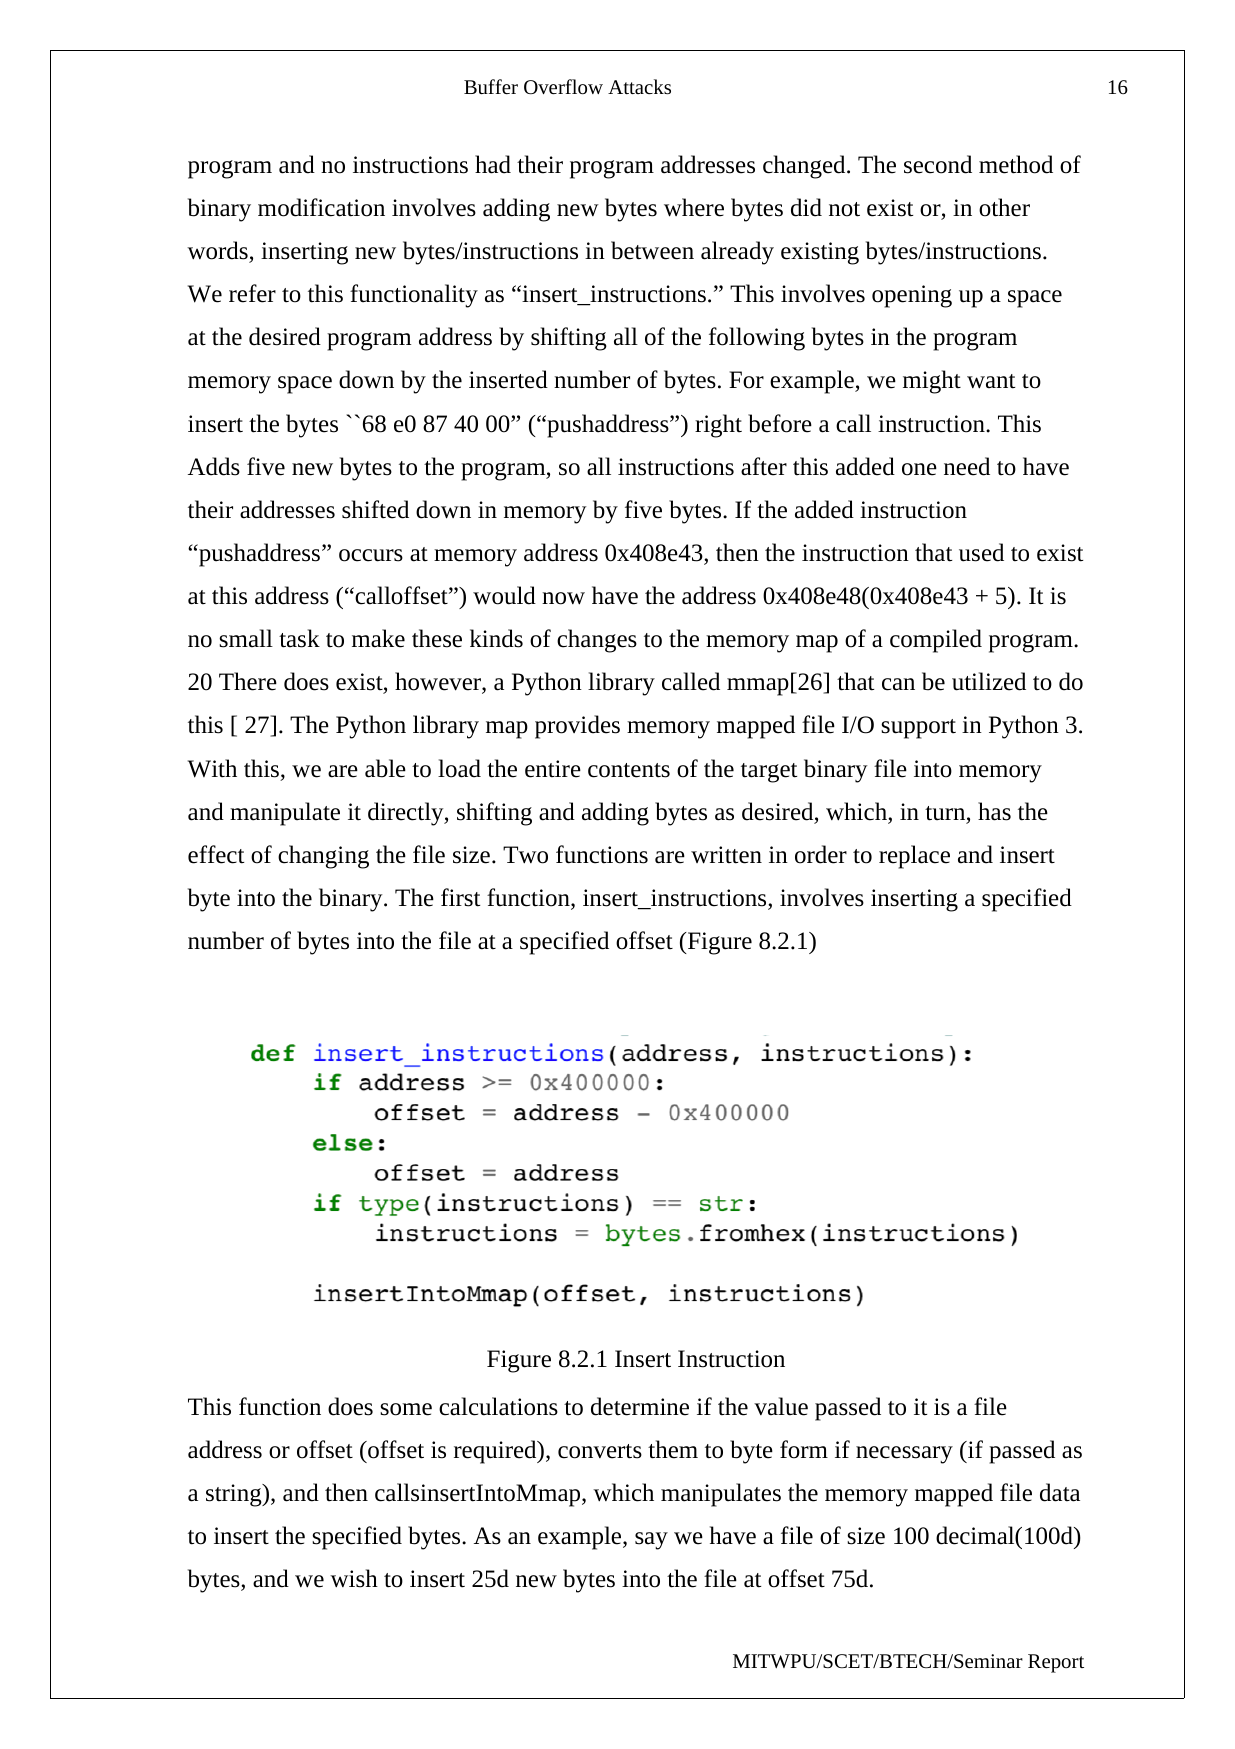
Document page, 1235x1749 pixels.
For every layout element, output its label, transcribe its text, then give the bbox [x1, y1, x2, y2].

text Figure 8.2.1 Insert Instruction [187, 1344, 1084, 1373]
text This function does some calculations to determine if the value passed to it is a file address or offset (offset is required), converts them to byte form if necessary (if passed as a string), and then callsinsertIntoMmap, which manipulates the memory mapped file data to insert the specified bytes. As an example, say we have a file of size 100 decimal(100d) bytes, and we wish to insert 25d new bytes into the file at offset 75d. [187, 1392, 1084, 1593]
text program and no instructions had their program addresses changed. The second method of binary modification involves adding new bytes where bytes did not exist or, in other words, inserting new bytes/instructions in between already existing bytes/instructions. We refer to this functionality as “insert_instructions.” This involves opening up a space at the desired program address by shifting all of the following bytes in the program memory space down by the inserted number of bytes. For example, we might want to insert the bytes ``68 e0 87 40 00” (“pushaddress”) right before a call instruction. This Adds five new bytes to the program, so all instructions after this added one need to have their addresses shifted down in memory by five bytes. If the added instruction “pushaddress” occurs at memory address 0x408e43, then the instruction that used to exist at this address (“calloffset”) would now have the address 0x408e48(0x408e43 + 5). It is no small task to make these kinds of changes to the memory map of a compiled program. 20 There does exist, however, a Python library called mmap[26] that can be utilized to do this [ 27]. The Python library map provides memory mapped file I/O support in Python 3. With this, we are able to load the entire contents of the target binary file into memory and manipulate it directly, shifting and adding bytes as desired, which, in turn, has the effect of changing the file size. Two functions are written in order to replace and insert byte into the binary. The first function, insert_instructions, involves inserting a specified number of bytes into the file at a specified offset (Figure 8.2.1) [187, 150, 1084, 955]
picture [240, 1035, 1032, 1327]
